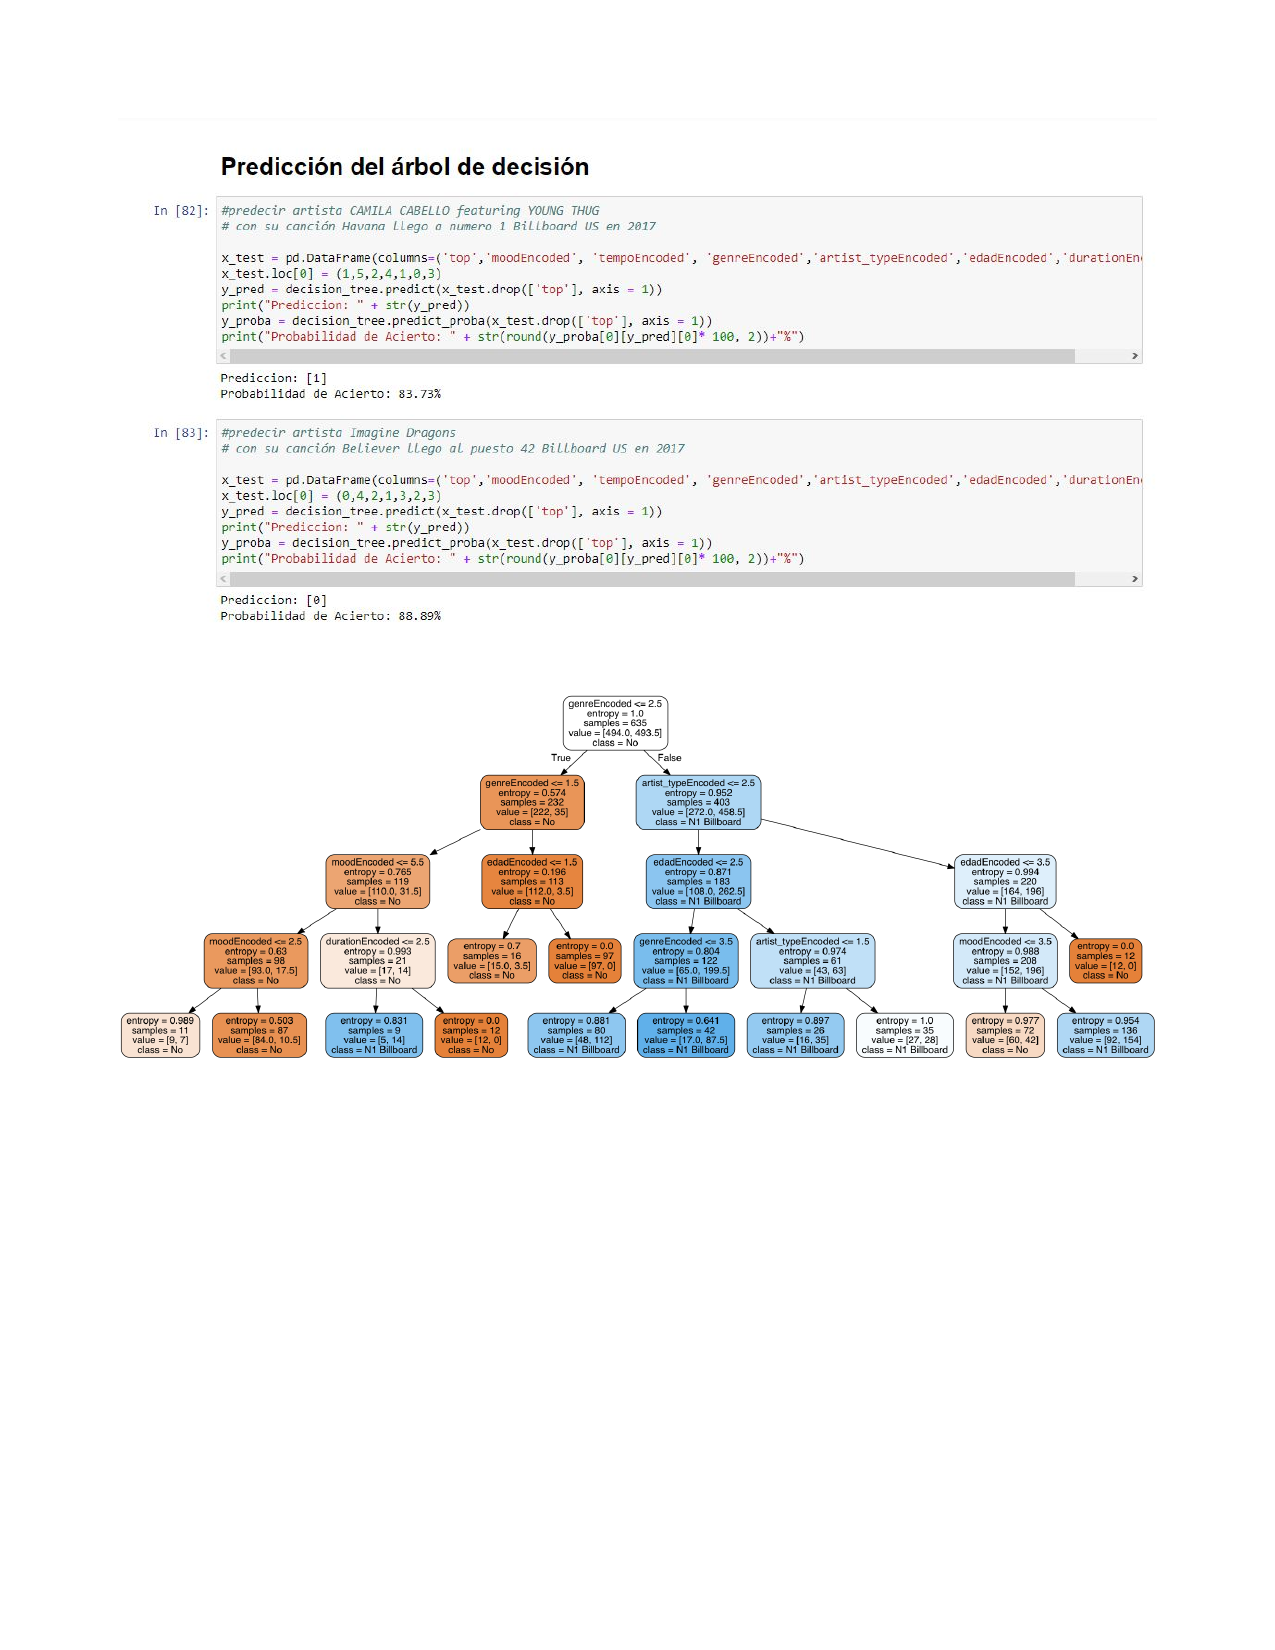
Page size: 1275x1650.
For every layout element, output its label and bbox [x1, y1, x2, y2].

picture [118, 693, 1157, 1060]
picture [118, 118, 1157, 639]
